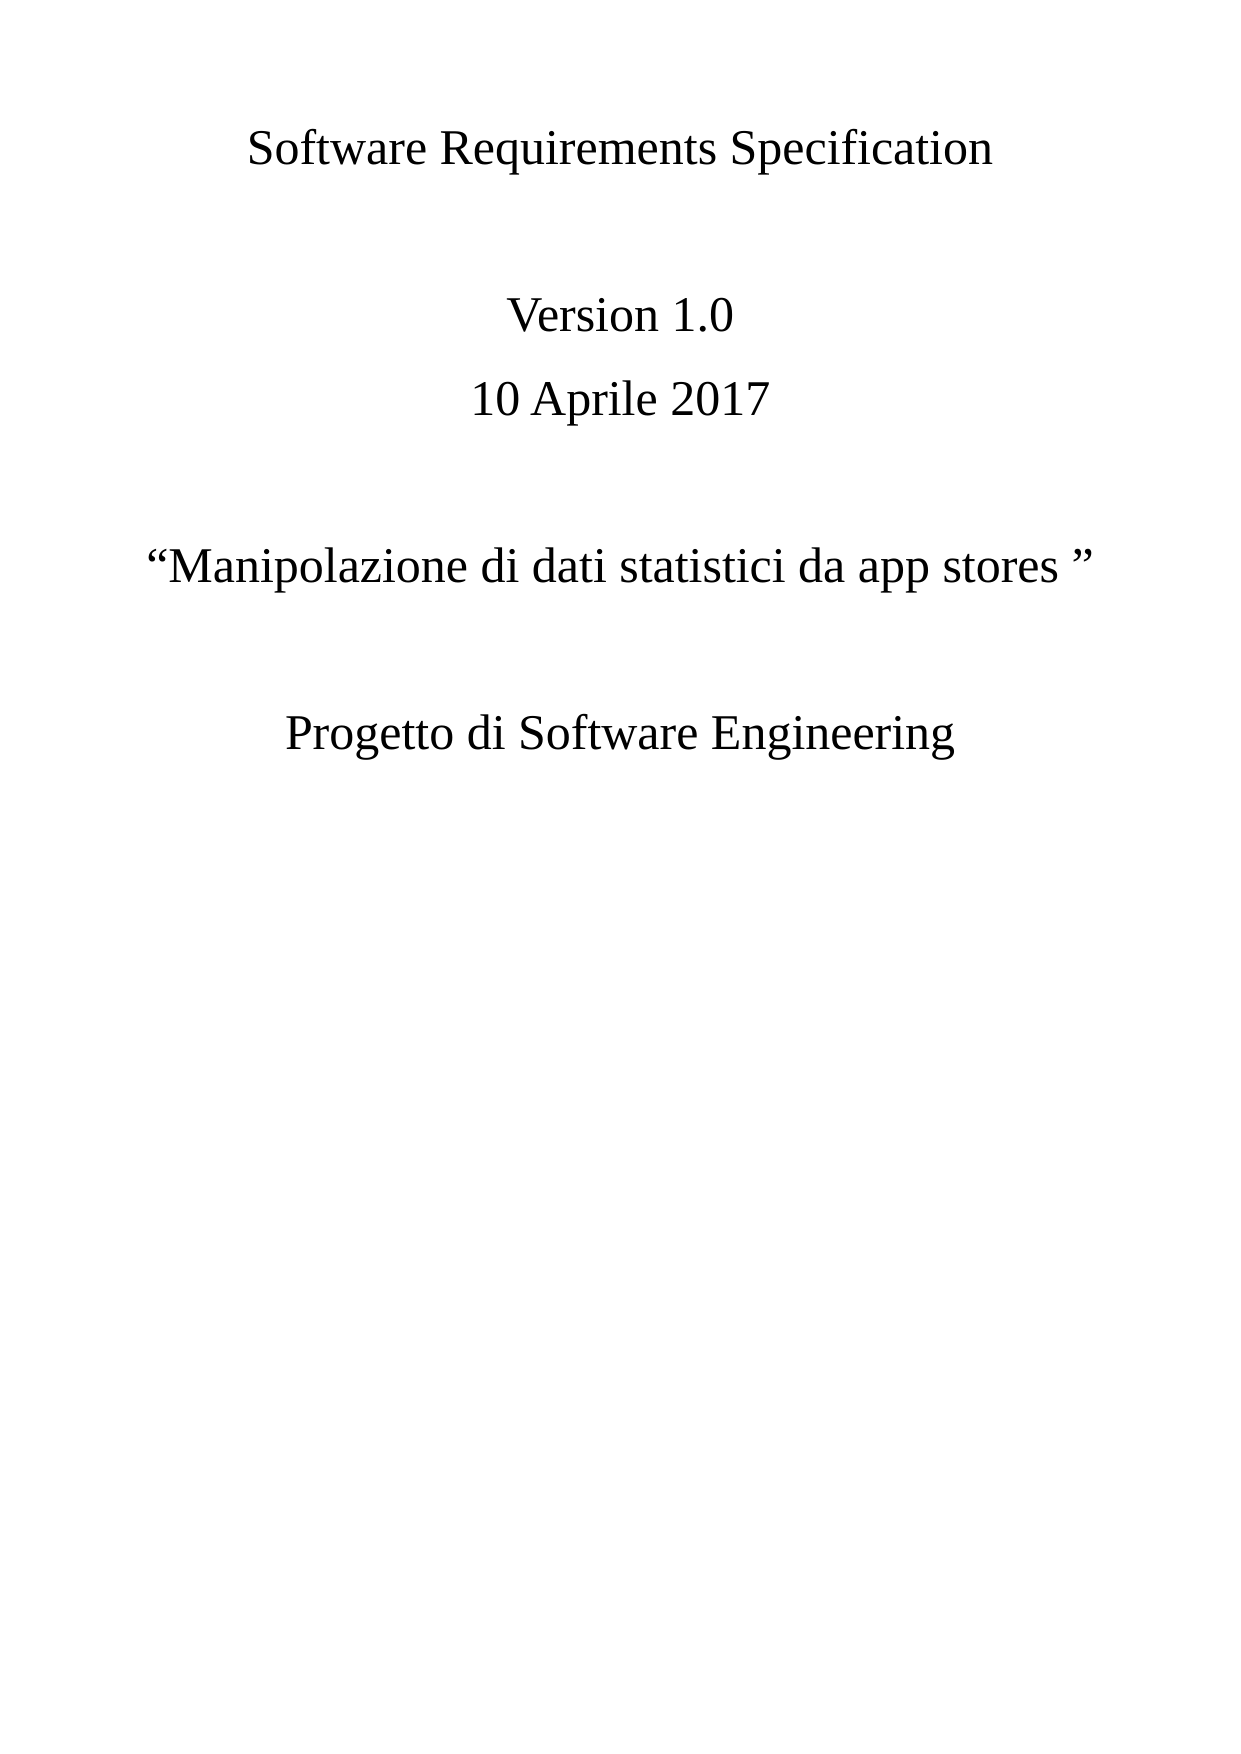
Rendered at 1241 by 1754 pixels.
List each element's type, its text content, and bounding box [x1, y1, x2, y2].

text “Manipolazione di dati statistici da app stores ” [118, 536, 1122, 593]
text Software Requirements Specification [118, 118, 1122, 176]
text Version 1.0 [118, 285, 1122, 343]
text 10 Aprile 2017 [118, 369, 1122, 426]
text Progetto di Software Engineering [118, 703, 1122, 760]
